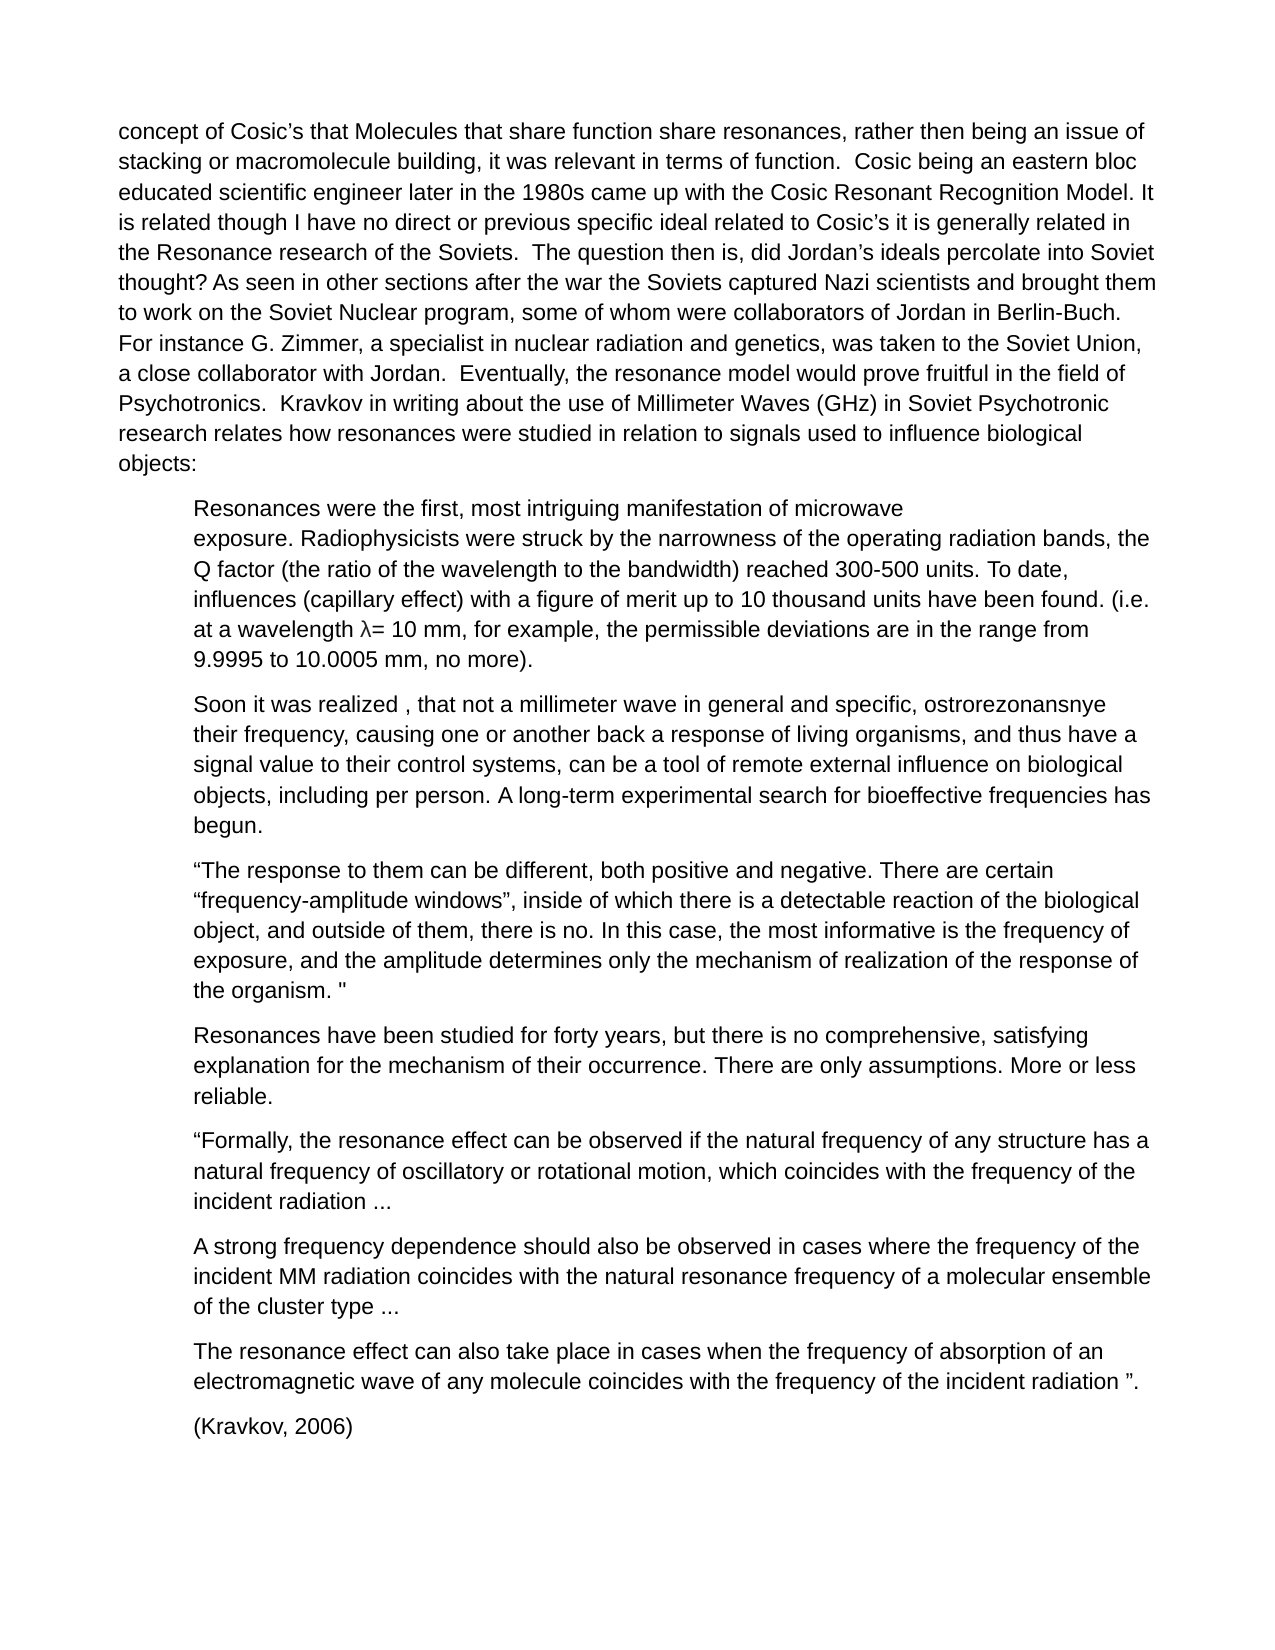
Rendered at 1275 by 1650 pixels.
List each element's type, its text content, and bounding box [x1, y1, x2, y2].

text (Kravkov, 2006) [193, 1413, 1157, 1439]
text A strong frequency dependence should also be observed in cases where the frequency of the incident MM radiation coincides with the natural resonance frequency of a molecular ensemble of the cluster type ... [193, 1233, 1157, 1319]
text “Formally, the resonance effect can be observed if the natural frequency of any structure has a natural frequency of oscillatory or rotational motion, which coincides with the frequency of the incident radiation ... [193, 1127, 1157, 1214]
text Resonances were the first, most intriguing manifestation of microwave exposure. Radiophysicists were struck by the narrowness of the operating radiation bands, the Q factor (the ratio of the wavelength to the bandwidth) reached 300-500 units. To date, influences (capillary effect) with a figure of merit up to 10 thousand units have been found. (i.e. at a wavelength λ= 10 mm, for example, the permissible deviations are in the range from 9.9995 to 10.0005 mm, no more). [193, 495, 1157, 673]
text Soon it was realized , that not a millimeter wave in general and specific, ostrorezonansnye their frequency, causing one or another back a response of living organisms, and thus have a signal value to their control systems, can be a tool of remote external influence on biological objects, including per person. A long-term experimental search for bioeffective frequencies has begun. [193, 691, 1157, 838]
text concept of Cosic’s that Molecules that share function share resonances, rather then being an issue of stacking or macromolecule building, it was relevant in terms of function. Cosic being an eastern bloc educated scientific engineer later in the 1980s came up with the Cosic Resonant Recognition Model. It is related though I have no direct or previous specific ideal related to Cosic’s it is generally related in the Resonance research of the Soviets. The question then is, did Jordan’s ideals percolate into Soviet thought? As seen in other sections after the war the Soviets captured Nazi scientists and brought them to work on the Soviet Nuclear program, some of whom were collaborators of Jordan in Berlin-Buch. For instance G. Zimmer, a specialist in nuclear radiation and genetics, was taken to the Soviet Union, a close collaborator with Jordan. Eventually, the resonance model would prove fruitful in the field of Psychotronics. Kravkov in writing about the use of Millimeter Waves (GHz) in Soviet Psychotronic research relates how resonances were studied in relation to signals used to influence biological objects: [118, 118, 1157, 477]
text Resonances have been studied for forty years, but there is no comprehensive, satisfying explanation for the mechanism of their occurrence. There are only assumptions. More or less reliable. [193, 1022, 1157, 1109]
text The resonance effect can also take place in cases when the frequency of absorption of an electromagnetic wave of any molecule coincides with the frequency of the incident radiation ”. [193, 1338, 1157, 1394]
text “The response to them can be different, both positive and negative. There are certain “frequency-amplitude windows”, inside of which there is a detectable reaction of the biological object, and outside of them, there is no. In this case, the most informative is the frequency of exposure, and the amplitude determines only the mechanism of realization of the response of the organism. " [193, 857, 1157, 1004]
